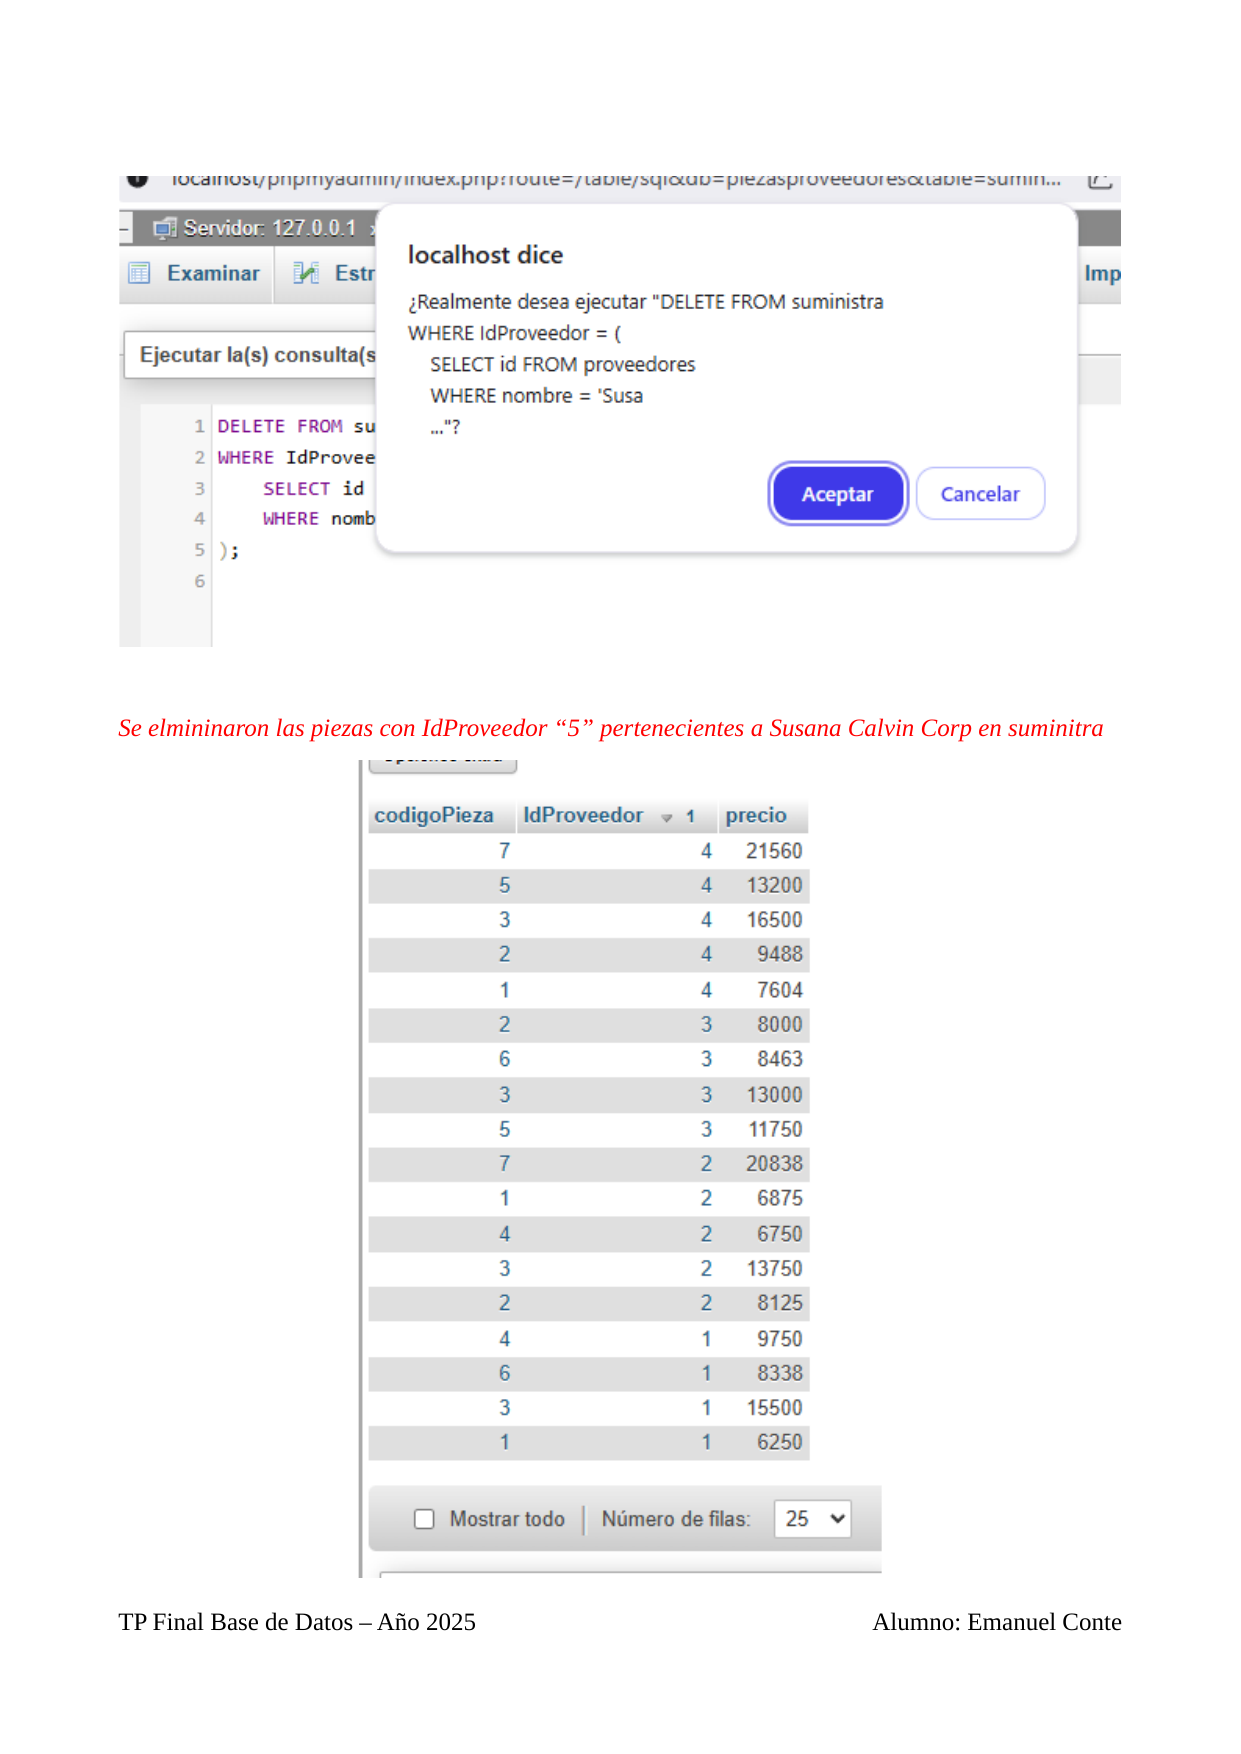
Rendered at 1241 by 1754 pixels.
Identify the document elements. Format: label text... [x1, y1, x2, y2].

picture [119, 176, 1121, 647]
text Se elmininaron las piezas con IdProveedor “5” pertenecientes a Susana Calvin Corp en suminitra [118, 713, 1122, 741]
picture [358, 760, 882, 1578]
